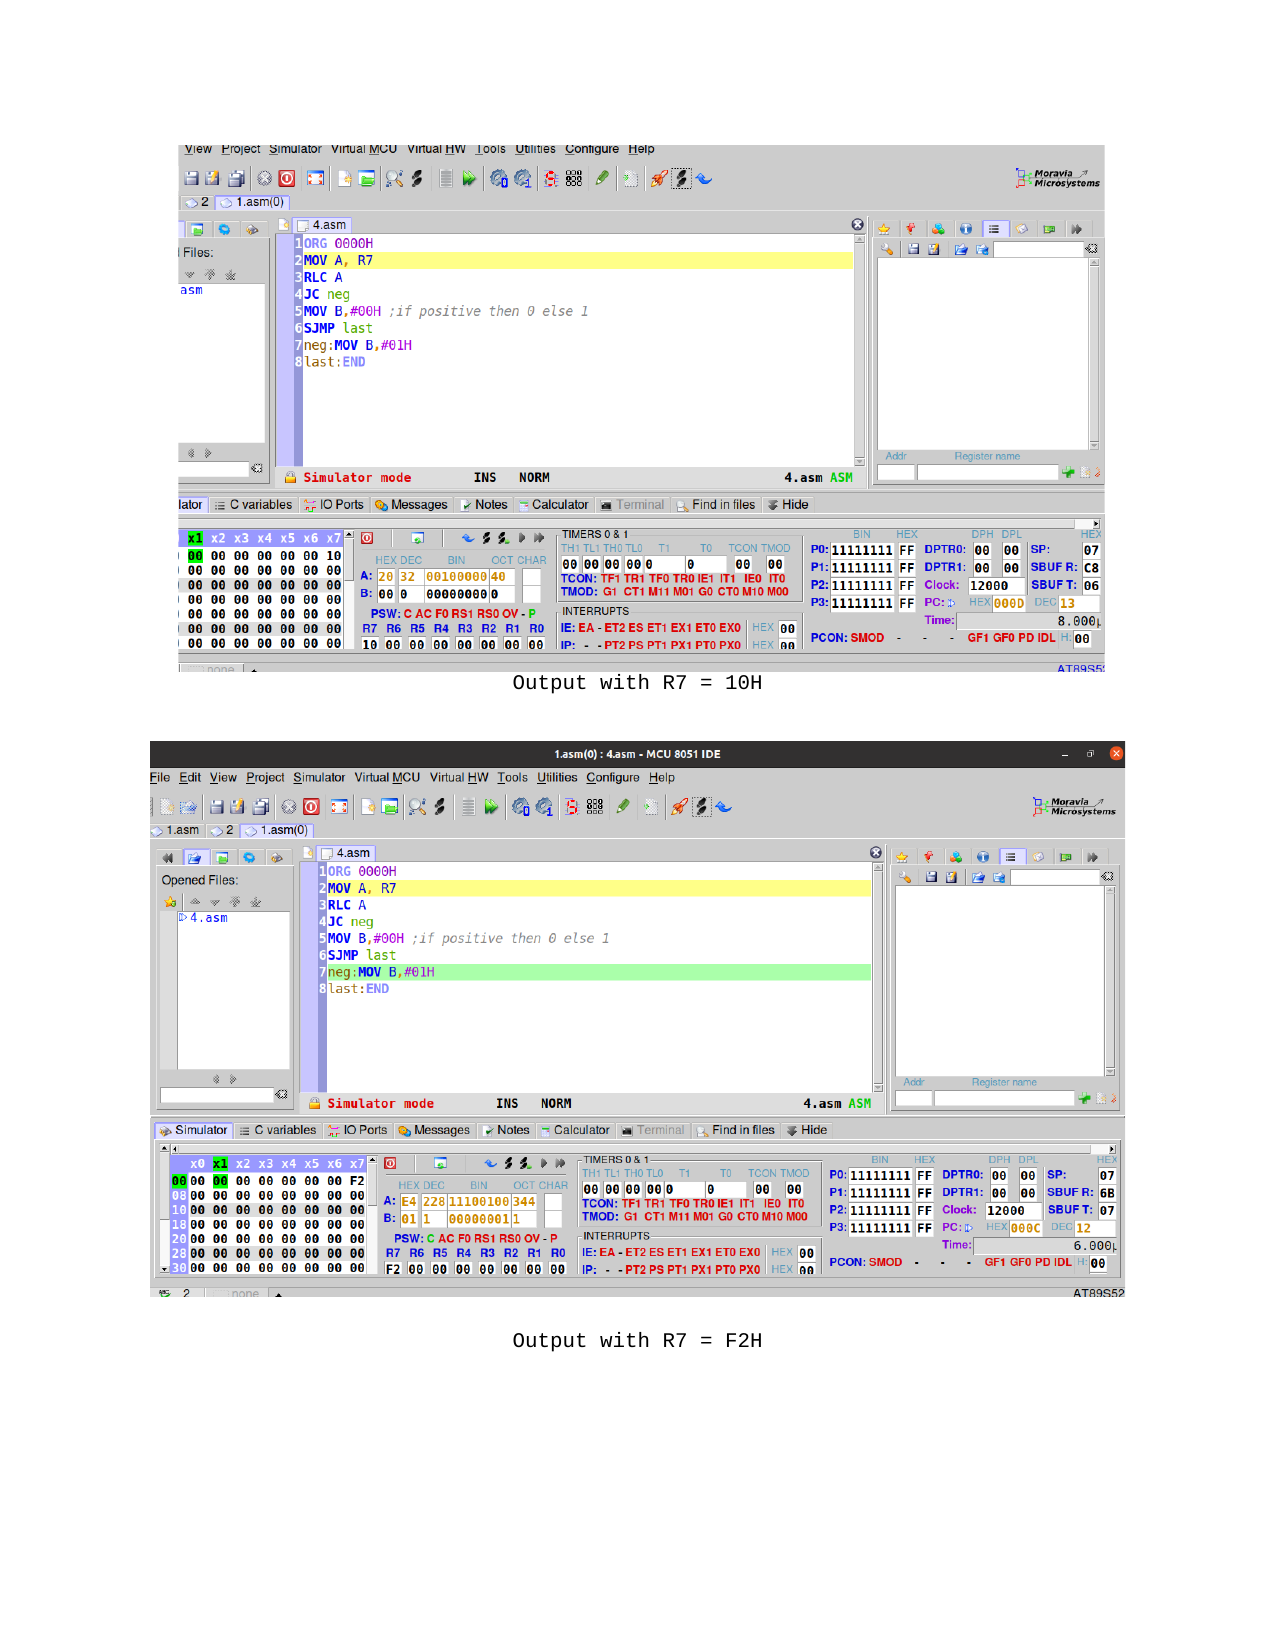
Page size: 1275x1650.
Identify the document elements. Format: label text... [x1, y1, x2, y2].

picture [178, 145, 1105, 672]
picture [150, 741, 1125, 1297]
subtitle Output with R7 = F2H [150, 1330, 1125, 1354]
subtitle Output with R7 = 10H [150, 150, 1125, 695]
